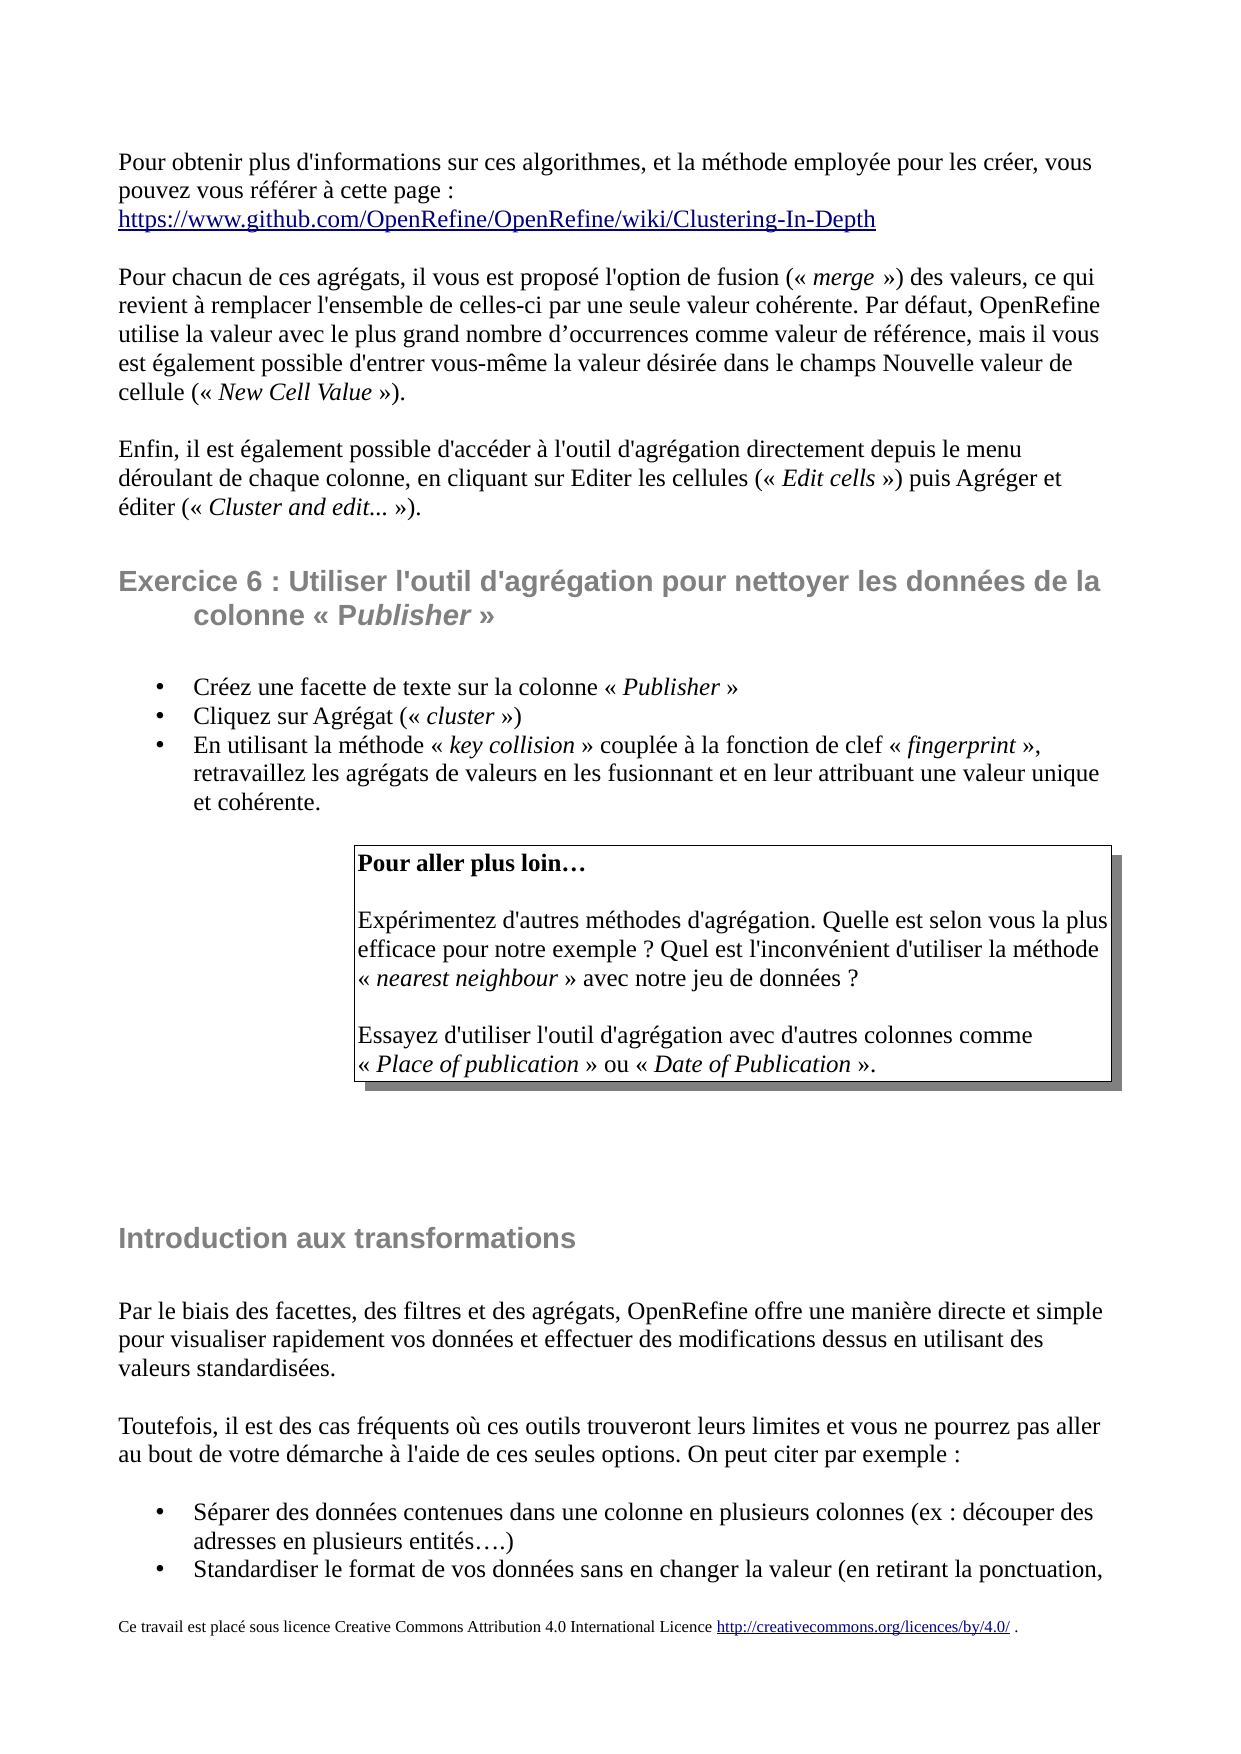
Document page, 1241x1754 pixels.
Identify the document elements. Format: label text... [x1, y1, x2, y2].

text Pour chacun de ces agrégats, il vous est proposé l'option de fusion (« merge ») des valeurs, ce qui revient à remplacer l'ensemble de celles-ci par une seule valeur cohérente. Par défaut, OpenRefine utilise la valeur avec le plus grand nombre d’occurrences comme valeur de référence, mais il vous est également possible d'entrer vous-même la valeur désirée dans le champs Nouvelle valeur de cellule (« New Cell Value »). [118, 262, 1122, 406]
text Par le biais des facettes, des filtres et des agrégats, OpenRefine offre une manière directe et simple pour visualiser rapidement vos données et effectuer des modifications dessus en utilisant des valeurs standardisées. [118, 1296, 1122, 1382]
text Toutefois, il est des cas fréquents où ces outils trouveront leurs limites et vous ne pourrez pas aller au bout de votre démarche à l'aide de ces seules options. On peut citer par exemple : [118, 1411, 1122, 1468]
list En utilisant la méthode « key collision » couplée à la fonction de clef « fingerprint », retravaillez les agrégats de valeurs en les fusionnant et en leur attribuant une valeur unique et cohérente. [156, 730, 1122, 816]
list Cliquez sur Agrégat (« cluster ») [156, 701, 1122, 730]
subtitle Exercice 6 : Utiliser l'outil d'agrégation pour nettoyer les données de la colonne « Publisher » [118, 564, 1122, 631]
subtitle Introduction aux transformations [118, 1221, 1122, 1254]
list Séparer des données contenues dans une colonne en plusieurs colonnes (ex : découper des adresses en plusieurs entités….) [156, 1497, 1122, 1554]
text Pour aller plus loin… [355, 846, 1111, 877]
list Créez une facette de texte sur la colonne « Publisher » [156, 672, 1122, 701]
text Enfin, il est également possible d'accéder à l'outil d'agrégation directement depuis le menu déroulant de chaque colonne, en cliquant sur Editer les cellules (« Edit cells ») puis Agréger et éditer (« Cluster and edit... »). [118, 434, 1122, 521]
text Pour obtenir plus d'informations sur ces algorithmes, et la méthode employée pour les créer, vous pouvez vous référer à cette page : https://www.github.com/OpenRefine/OpenRefine/wiki/Clustering-In-Depth [118, 147, 1122, 233]
text Essayez d'utiliser l'outil d'agrégation avec d'autres colonnes comme « Place of publication » ou « Date of Publication ». [355, 1017, 1111, 1081]
text Expérimentez d'autres méthodes d'agrégation. Quelle est selon vous la plus efficace pour notre exemple ? Quel est l'inconvénient d'utiliser la méthode « nearest neighbour » avec notre jeu de données ? [355, 902, 1111, 992]
list Standardiser le format de vos données sans en changer la valeur (en retirant la ponctuation, [156, 1554, 1122, 1583]
